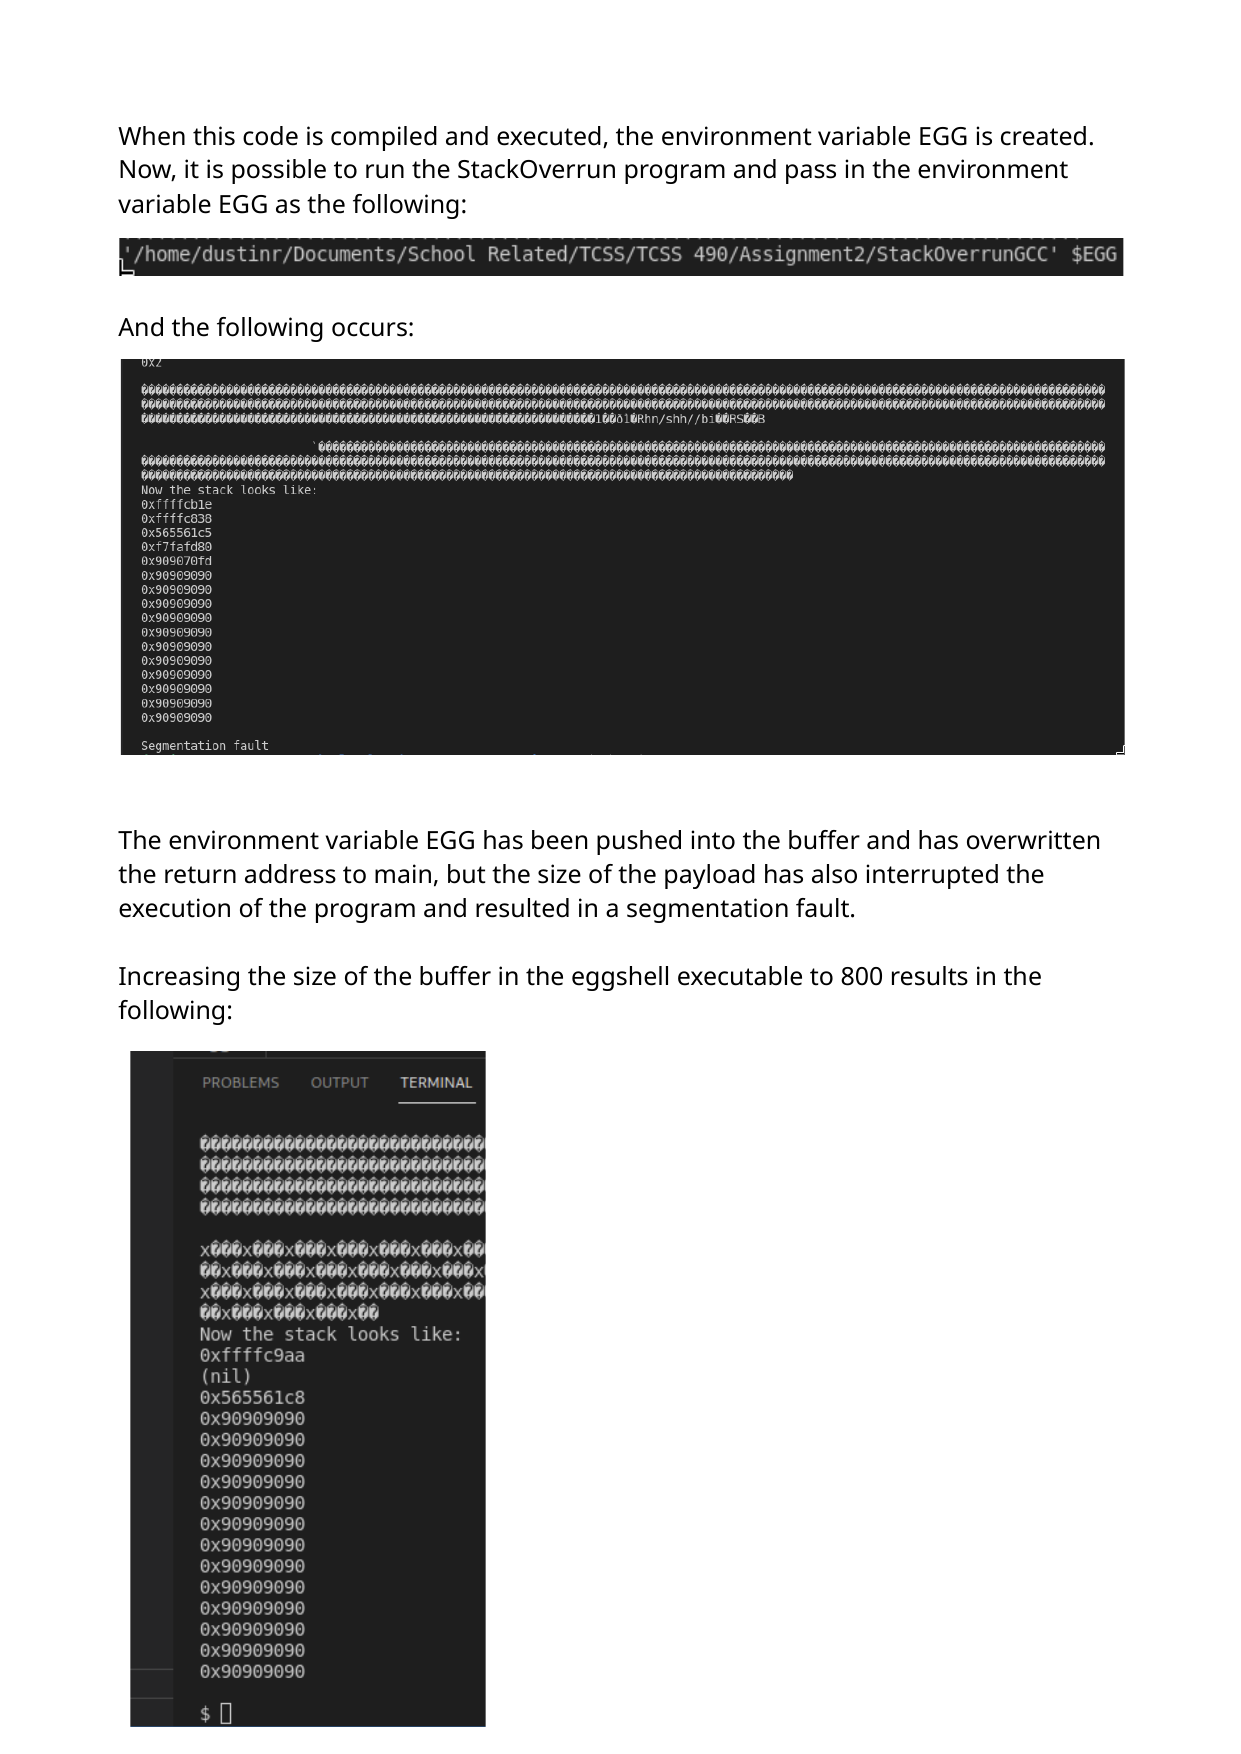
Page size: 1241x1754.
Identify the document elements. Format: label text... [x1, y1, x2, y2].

text The environment variable EGG has been pushed into the buffer and has overwritten the return address to main, but the size of the payload has also interrupted the execution of the program and resulted in a segmentation fault. [118, 822, 1122, 925]
picture [120, 359, 1125, 755]
text And the following occurs: [118, 310, 1122, 344]
text Increasing the size of the buffer in the eggshell executable to 800 results in the following: [118, 959, 1122, 1027]
text When this code is compiled and executed, the environment variable EGG is created. Now, it is possible to run the StackOverrun program and pass in the environment variable EGG as the following: [118, 118, 1122, 220]
picture [119, 238, 1124, 276]
